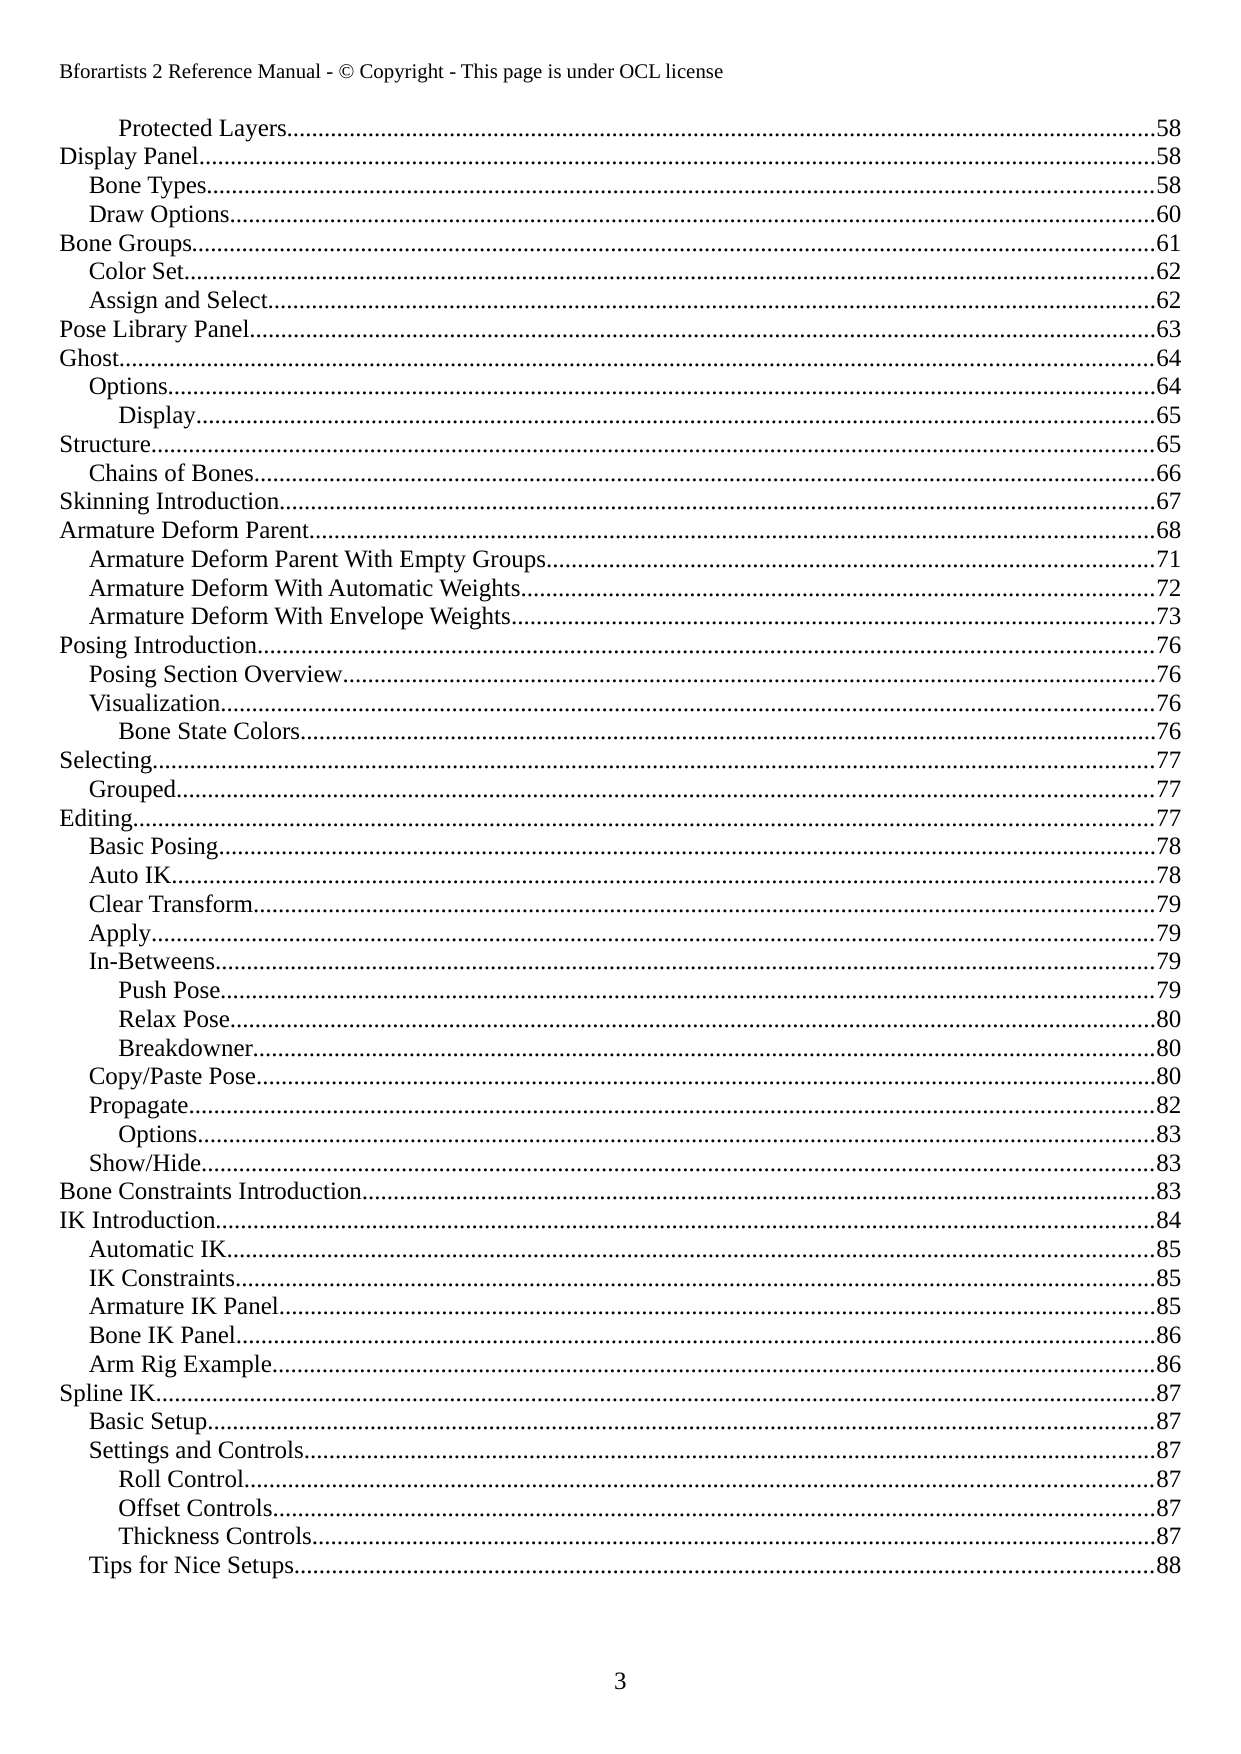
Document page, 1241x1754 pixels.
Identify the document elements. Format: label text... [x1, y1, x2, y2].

text Spline IK 87 [59, 1378, 1181, 1406]
text Roll Control 87 [118, 1464, 1181, 1493]
text Draw Options 60 [88, 199, 1181, 228]
text Chains of Bones 66 [88, 458, 1181, 486]
text Bone IK Panel 86 [88, 1320, 1181, 1349]
text Copy/Paste Pose 80 [88, 1061, 1181, 1090]
text Options 64 [88, 371, 1181, 400]
text Relax Pose 80 [118, 1004, 1181, 1033]
text Structure 65 [59, 429, 1181, 458]
text Editing 77 [59, 803, 1181, 831]
text Grouped 77 [88, 774, 1181, 803]
text Color Set 62 [88, 256, 1181, 285]
text Basic Posing 78 [88, 831, 1181, 860]
text Push Pose 79 [118, 975, 1181, 1004]
text Protected Layers 58 [118, 113, 1181, 141]
text Auto IK 78 [88, 860, 1181, 889]
text Settings and Controls 87 [88, 1435, 1181, 1464]
text Tips for Nice Setups 88 [88, 1550, 1181, 1579]
text Display Panel 58 [59, 141, 1181, 170]
text Pose Library Panel 63 [59, 314, 1181, 343]
text Offset Controls 87 [118, 1493, 1181, 1521]
text Armature Deform Parent 68 [59, 515, 1181, 544]
text Selecting 77 [59, 745, 1181, 774]
text Armature Deform Parent With Empty Groups 71 [88, 544, 1181, 573]
text IK Introduction 84 [59, 1205, 1181, 1234]
text Arm Rig Example 86 [88, 1349, 1181, 1378]
text Posing Section Overview 76 [88, 659, 1181, 688]
text Apply 79 [88, 918, 1181, 946]
text Posing Introduction 76 [59, 630, 1181, 659]
text Options 83 [118, 1119, 1181, 1148]
text Visualization 76 [88, 688, 1181, 716]
text Bone Types 58 [88, 170, 1181, 199]
text Bone State Colors 76 [118, 716, 1181, 745]
text IK Constraints 85 [88, 1263, 1181, 1291]
text Bone Constraints Introduction 83 [59, 1176, 1181, 1205]
text In-Betweens 79 [88, 946, 1181, 975]
text Show/Hide 83 [88, 1148, 1181, 1176]
text Assign and Select 62 [88, 285, 1181, 314]
text Skinning Introduction 67 [59, 486, 1181, 515]
text Armature Deform With Envelope Weights 73 [88, 601, 1181, 630]
text Breakdowner 80 [118, 1033, 1181, 1061]
text Basic Setup 87 [88, 1406, 1181, 1435]
text Display 65 [118, 400, 1181, 429]
text Propagate 82 [88, 1090, 1181, 1119]
text Armature Deform With Automatic Weights 72 [88, 573, 1181, 601]
text Clear Transform 79 [88, 889, 1181, 918]
text Automatic IK 85 [88, 1234, 1181, 1263]
text Ghost 64 [59, 343, 1181, 371]
text Armature IK Panel 85 [88, 1291, 1181, 1320]
text Thickness Controls 87 [118, 1521, 1181, 1550]
text Bone Groups 61 [59, 228, 1181, 256]
